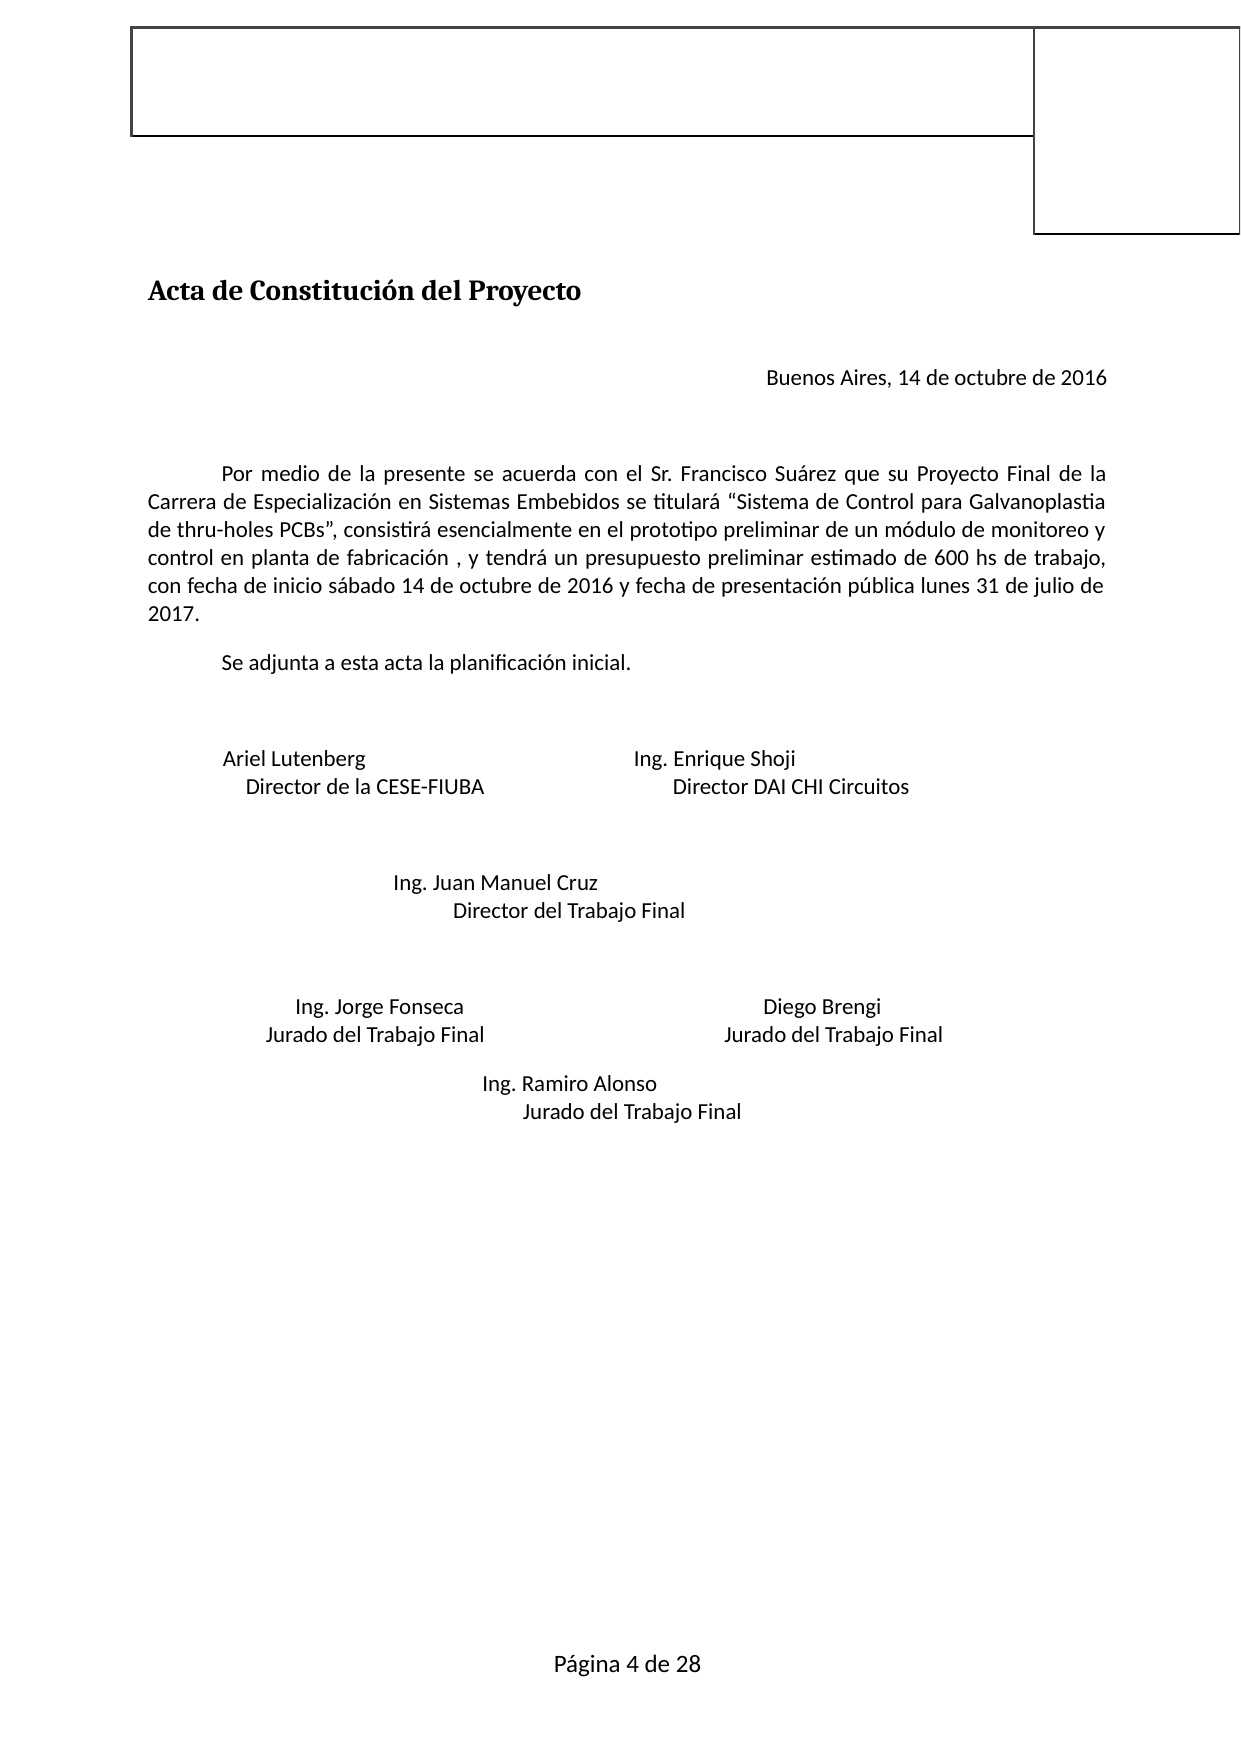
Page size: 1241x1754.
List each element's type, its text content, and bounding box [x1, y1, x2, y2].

text Ing. Juan Manuel Cruz Director del Trabajo Final [147, 868, 1107, 924]
text Ariel Lutenberg Ing. Enrique Shoji Director de la CESE-FIUBA Director DAI CHI Circuitos [147, 744, 1107, 800]
subtitle Acta de Constitución del Proyecto [148, 274, 1107, 307]
text Ing. Ramiro Alonso Jurado del Trabajo Final [458, 1069, 1107, 1125]
text Ing. Jorge Fonseca Diego Brengi Jurado del Trabajo Final Jurado del Trabajo Final [266, 992, 1107, 1048]
text Buenos Aires, 14 de octubre de 2016 [148, 363, 1107, 391]
text Por medio de la presente se acuerda con el Sr. Francisco Suárez que su Proyecto Final de la Carrera de Especialización en Sistemas Embebidos se titulará “Sistema de Control para Galvanoplastia de thru-holes PCBs”, consistirá esencialmente en el prototipo preliminar de un módulo de monitoreo y control en planta de fabricación , y tendrá un presupuesto preliminar estimado de 600 hs de trabajo, con fecha de inicio sábado 14 de octubre de 2016 y fecha de presentación pública lunes 31 de julio de 2017. [148, 459, 1107, 627]
text Se adjunta a esta acta la planificación inicial. [148, 648, 1107, 676]
